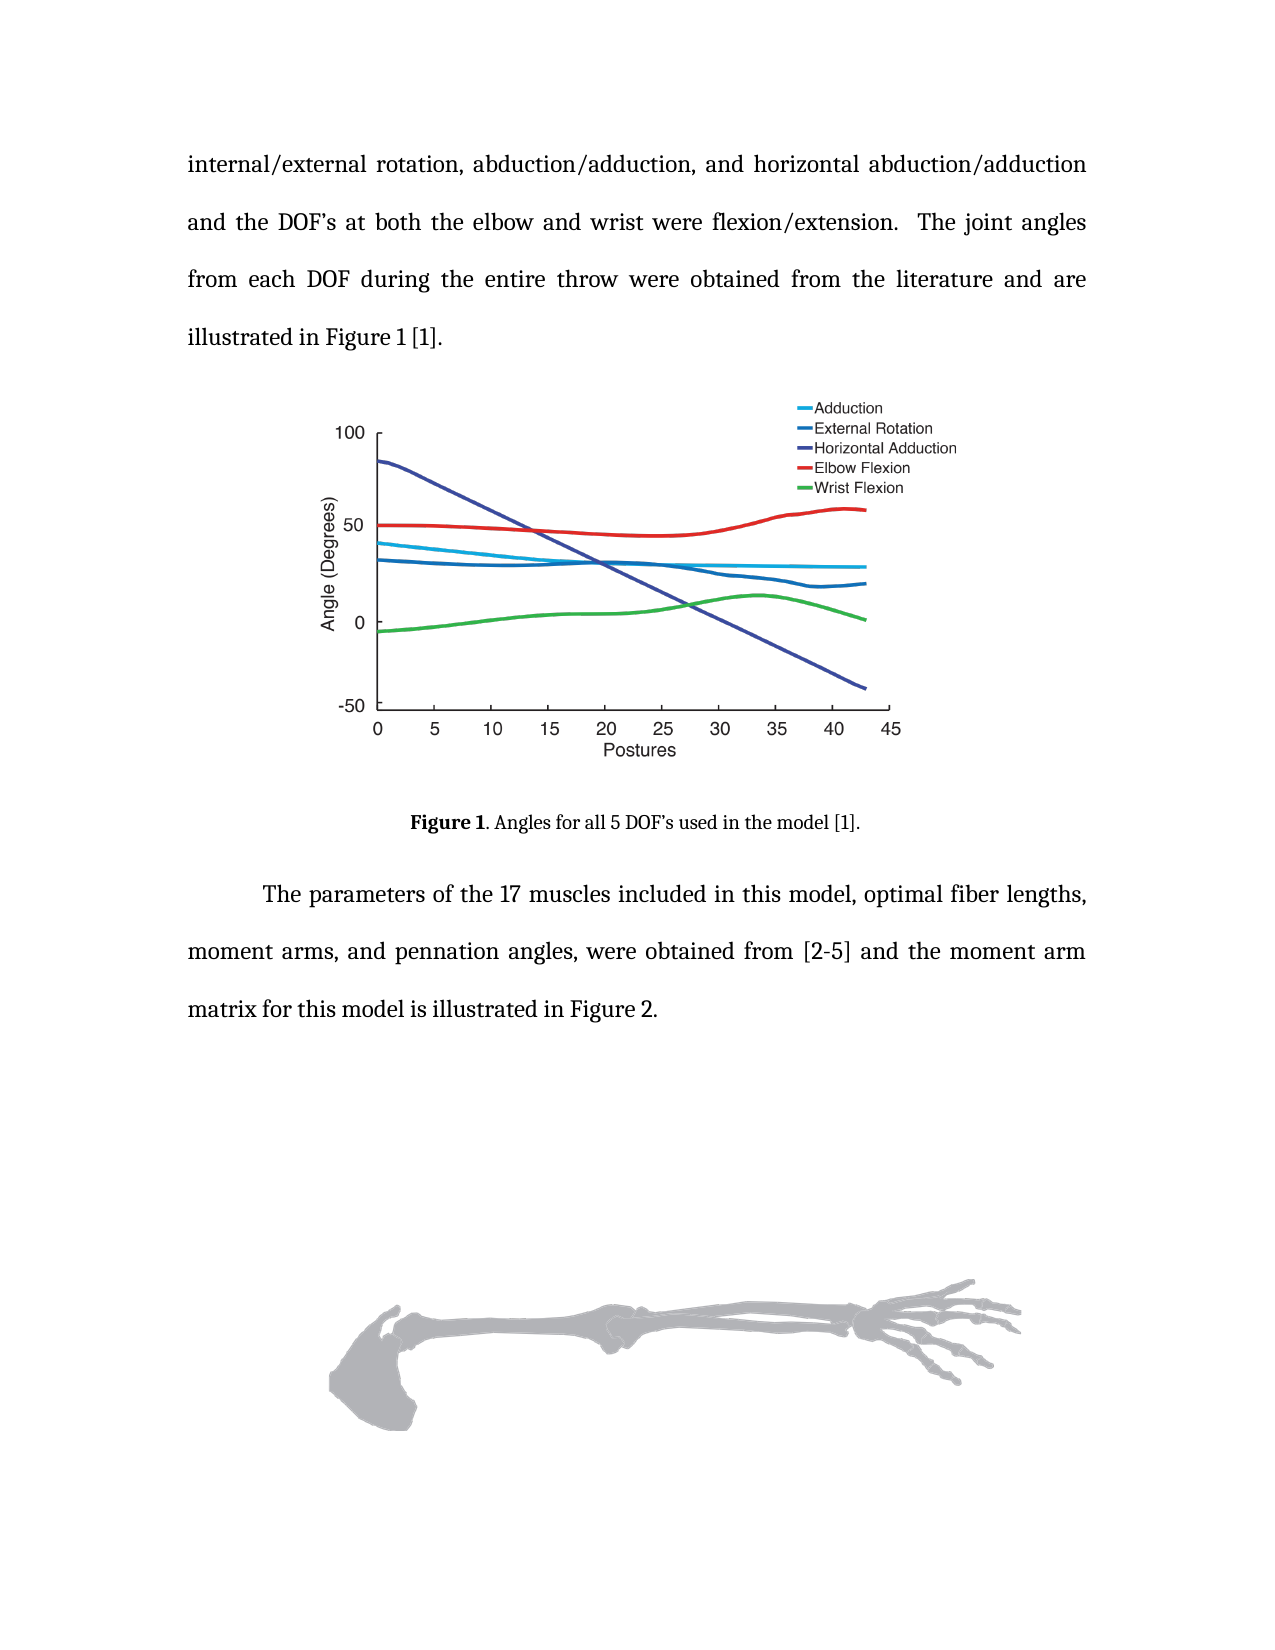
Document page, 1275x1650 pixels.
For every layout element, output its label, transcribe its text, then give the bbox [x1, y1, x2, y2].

text Figure 1. Angles for all 5 DOF’s used in the model [1]. [187, 811, 1087, 835]
text internal/external rotation, abduction/adduction, and horizontal abduction/adduction and the DOF’s at both the elbow and wrist were flexion/extension. The joint angles from each DOF during the entire throw were obtained from the literature and are illustrated in Figure 1 [1]. [187, 150, 1087, 351]
text The parameters of the 17 muscles included in this model, optimal fiber lengths, moment arms, and pennation angles, were obtained from [2-5] and the moment arm matrix for this model is illustrated in Figure 2. [187, 879, 1087, 1023]
